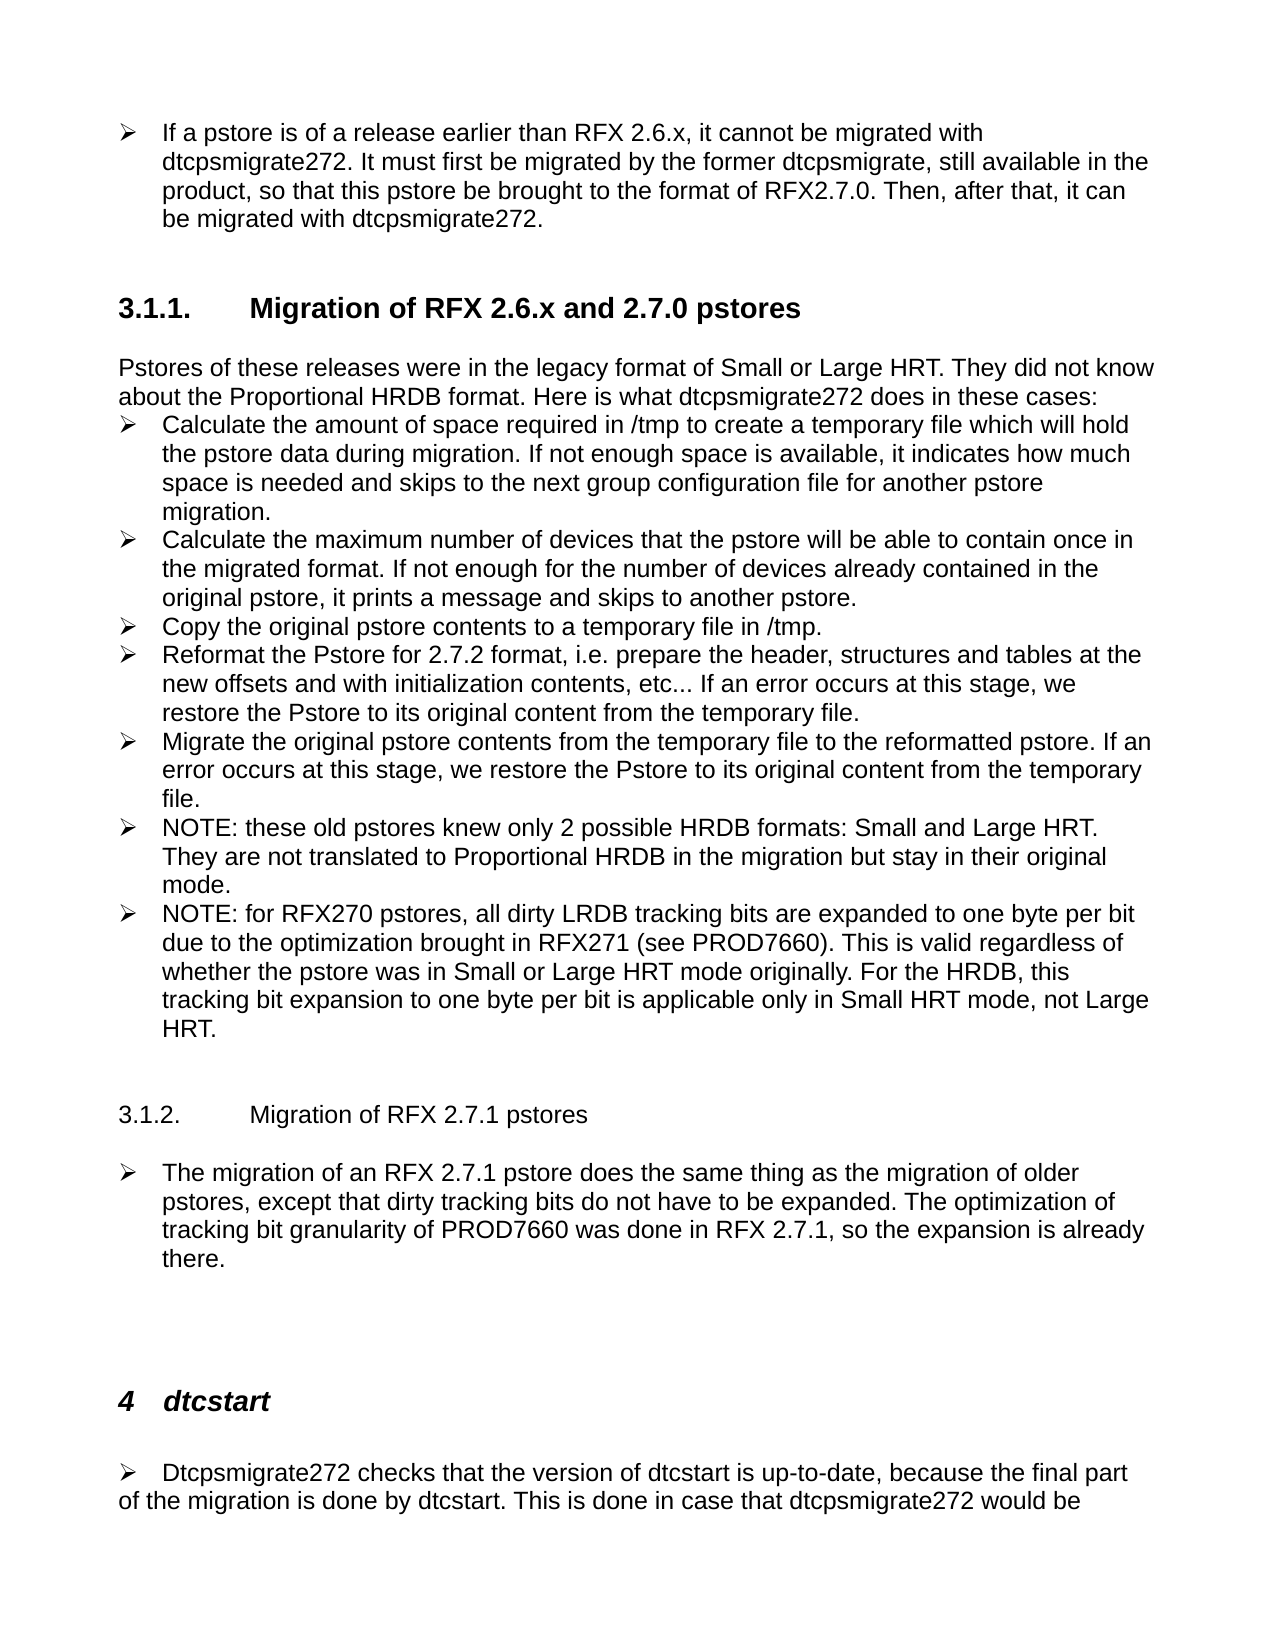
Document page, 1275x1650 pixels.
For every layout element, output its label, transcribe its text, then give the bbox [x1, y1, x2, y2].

list Calculate the maximum number of devices that the pstore will be able to contain once in the migrated format. If not enough for the number of devices already contained in the original pstore, it prints a message and skips to another pstore. [118, 525, 1157, 612]
list Migration of RFX 2.7.1 pstores [118, 1100, 1157, 1129]
list Copy the original pstore contents to a temporary file in /tmp. [118, 612, 1157, 640]
list Migrate the original pstore contents from the temporary file to the reformatted pstore. If an error occurs at this stage, we restore the Pstore to its original content from the temporary file. [118, 727, 1157, 813]
list Dtcpsmigrate272 checks that the version of dtcstart is up-to-date, because the final part of the migration is done by dtcstart. This is done in case that dtcpsmigrate272 would be [118, 1457, 1157, 1515]
list Reformat the Pstore for 2.7.2 format, i.e. prepare the header, structures and tables at the new offsets and with initialization contents, etc... If an error occurs at this stage, we restore the Pstore to its original content from the temporary file. [118, 640, 1157, 727]
list Migration of RFX 2.6.x and 2.7.0 pstores [118, 291, 1157, 324]
list NOTE: these old pstores knew only 2 possible HRDB formats: Small and Large HRT. They are not translated to Proportional HRDB in the migration but stay in their original mode. [118, 813, 1157, 899]
text Pstores of these releases were in the legacy format of Small or Large HRT. They did not know about the Proportional HRDB format. Here is what dtcpsmigrate272 does in these cases: [118, 353, 1157, 410]
list The migration of an RFX 2.7.1 pstore does the same thing as the migration of older pstores, except that dirty tracking bits do not have to be expanded. The optimization of tracking bit granularity of PROD7660 was done in RFX 2.7.1, so the expansion is already there. [118, 1158, 1157, 1273]
subtitle dtcstart [118, 1384, 1157, 1418]
list If a pstore is of a release earlier than RFX 2.6.x, it cannot be migrated with dtcpsmigrate272. It must first be migrated by the former dtcpsmigrate, still available in the product, so that this pstore be brought to the format of RFX2.7.0. Then, after that, it can be migrated with dtcpsmigrate272. [118, 118, 1157, 233]
list NOTE: for RFX270 pstores, all dirty LRDB tracking bits are expanded to one byte per bit due to the optimization brought in RFX271 (see PROD7660). This is valid regardless of whether the pstore was in Small or Large HRT mode originally. For the HRDB, this tracking bit expansion to one byte per bit is applicable only in Small HRT mode, not Large HRT. [118, 899, 1157, 1043]
list Calculate the amount of space required in /tmp to create a temporary file which will hold the pstore data during migration. If not enough space is available, it indicates how much space is needed and skips to the next group configuration file for another pstore migration. [118, 410, 1157, 525]
